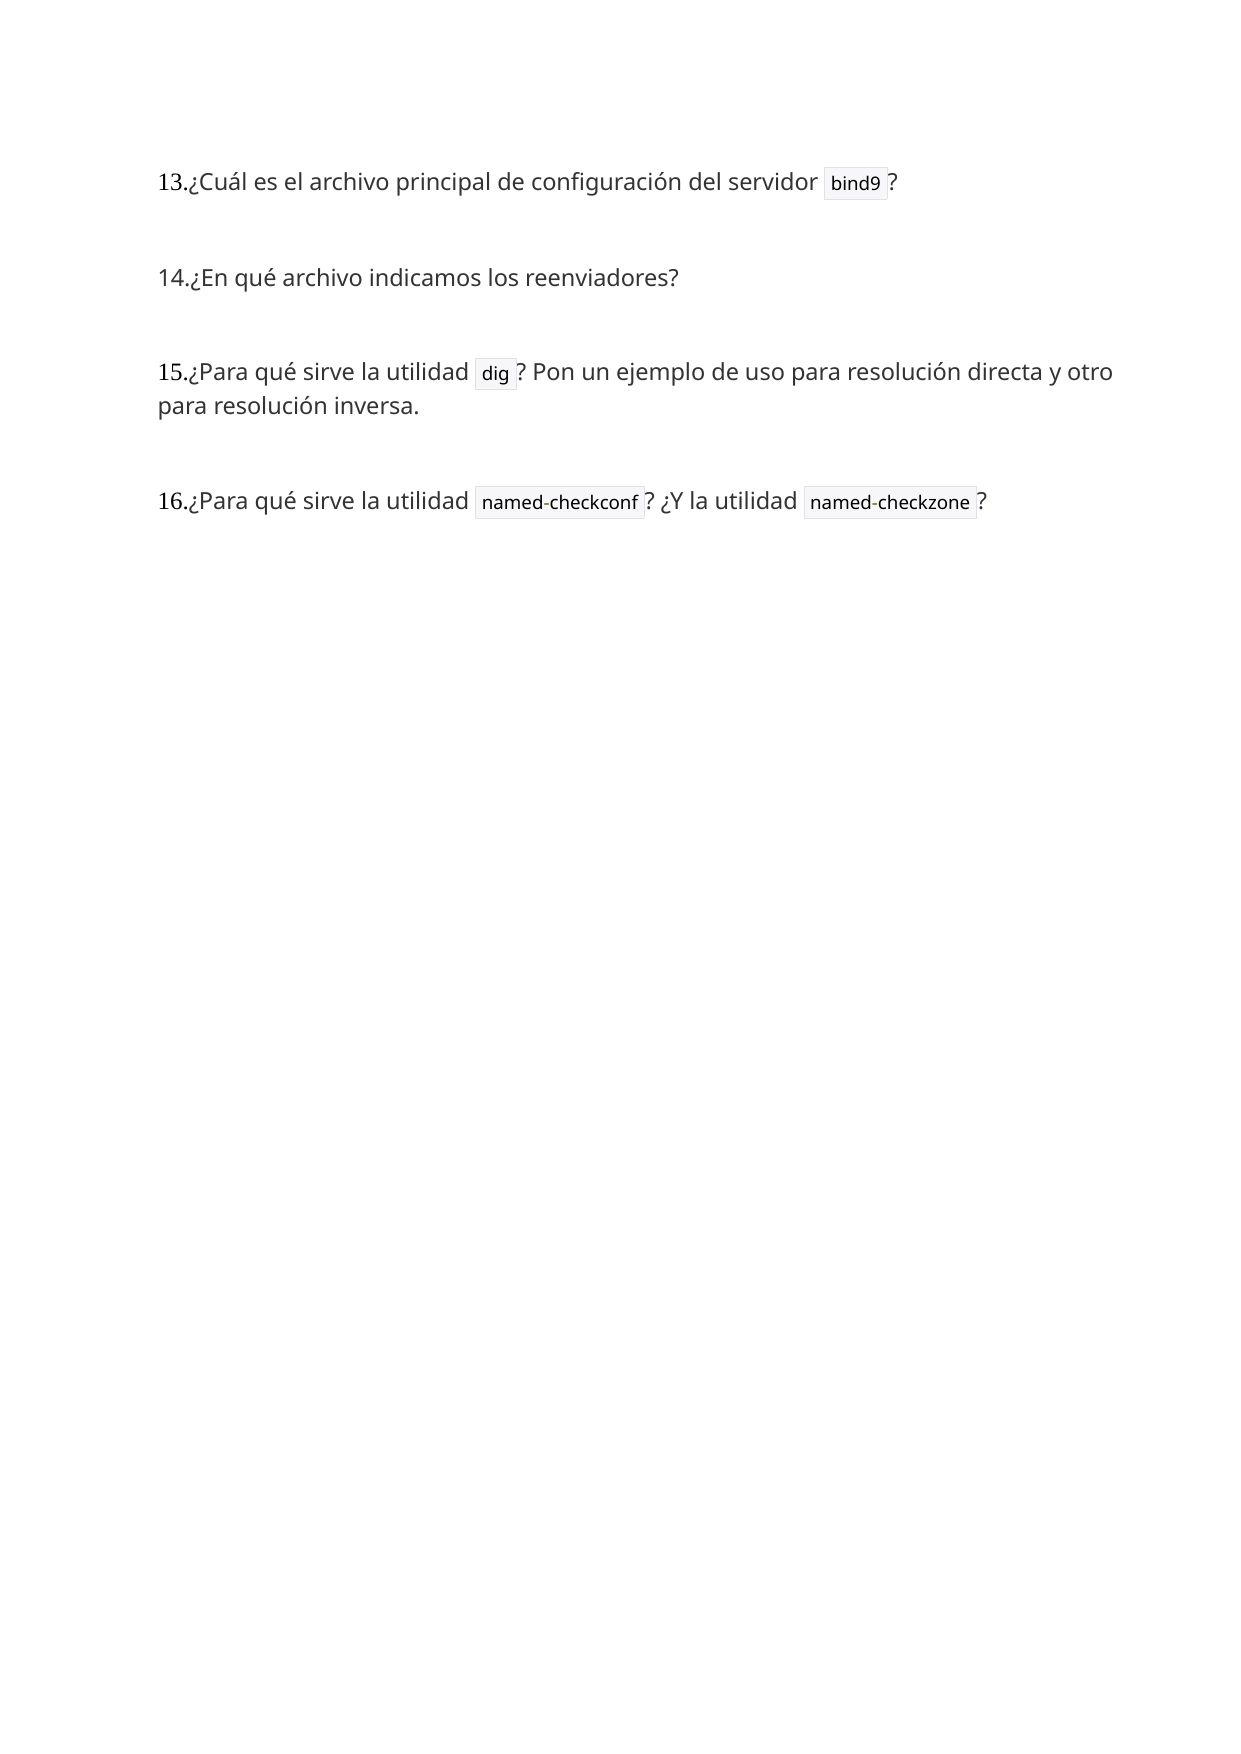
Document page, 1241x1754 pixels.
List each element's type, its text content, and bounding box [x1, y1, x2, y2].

list ¿En qué archivo indicamos los reenviadores? [118, 261, 1122, 293]
list ¿Cuál es el archivo principal de configuración del servidor bind9? [118, 165, 1122, 199]
list ¿Para qué sirve la utilidad dig? Pon un ejemplo de uso para resolución directa y otro para resolución inversa. [118, 356, 1122, 421]
list ¿Para qué sirve la utilidad named-checkconf? ¿Y la utilidad named-checkzone? [118, 484, 1122, 518]
